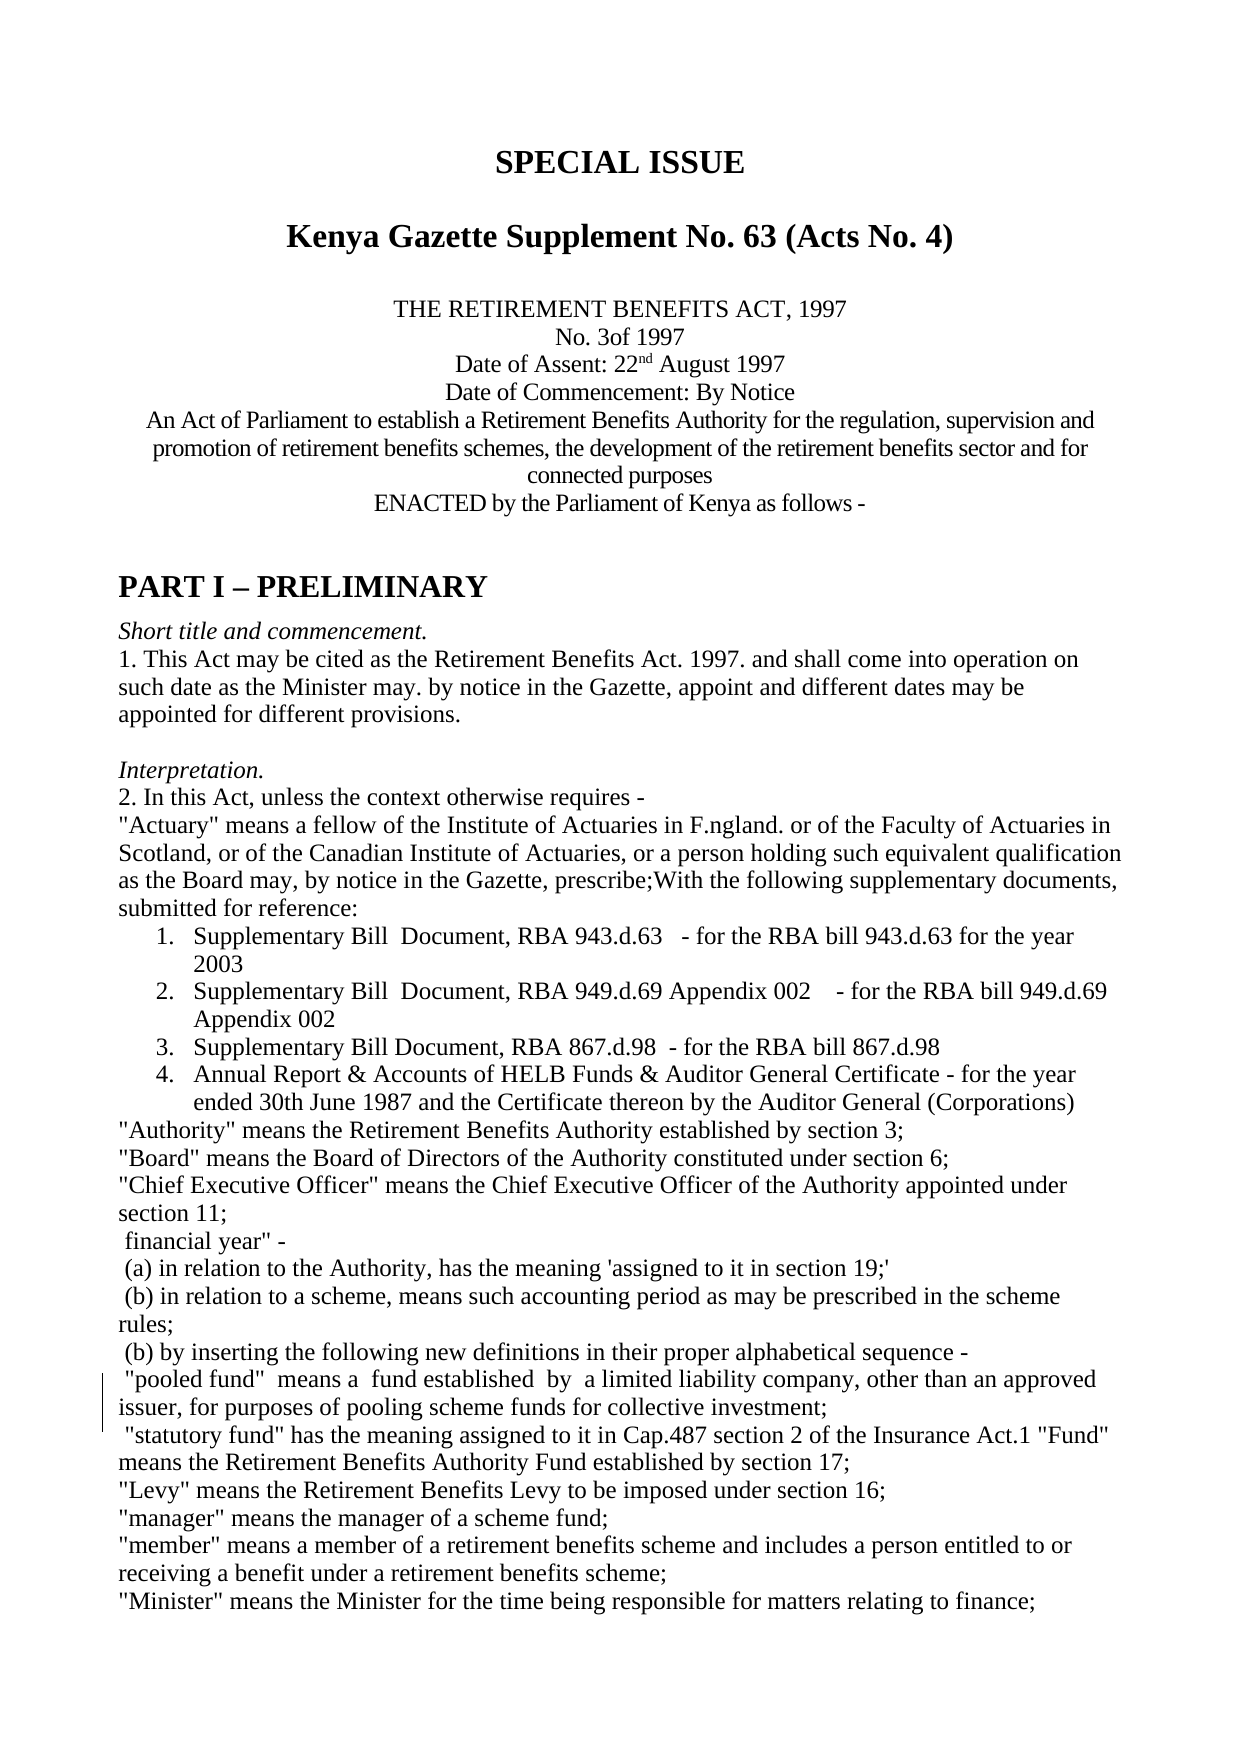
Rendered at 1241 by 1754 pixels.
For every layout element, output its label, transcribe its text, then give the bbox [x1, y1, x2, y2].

text "Actuary" means a fellow of the Institute of Actuaries in F.ngland. or of the Faculty of Actuaries in Scotland, or of the Canadian Institute of Actuaries, or a person holding such equivalent qualification as the Board may, by notice in the Gazette, prescribe;With the following supplementary documents, submitted for reference: [118, 811, 1122, 922]
text financial year" - [118, 1227, 1122, 1254]
text "member" means a member of a retirement benefits scheme and includes a person entitled to or receiving a benefit under a retirement benefits scheme; [118, 1532, 1122, 1587]
text "pooled fund" means a fund established by a limited liability company, other than an approved issuer, for purposes of pooling scheme funds for collective investment; [118, 1365, 1122, 1421]
text "manager" means the manager of a scheme fund; [118, 1504, 1122, 1532]
text (b) by inserting the following new definitions in their proper alphabetical sequence - [118, 1338, 1122, 1365]
text ENACTED by the Parliament of Kenya as follows - [118, 489, 1122, 517]
title PART I – PRELIMINARY [118, 569, 1122, 605]
text (b) in relation to a scheme, means such accounting period as may be prescribed in the scheme rules; [118, 1282, 1122, 1338]
text 1. This Act may be cited as the Retirement Benefits Act. 1997. and shall come into operation on such date as the Minister may. by notice in the Gazette, appoint and different dates may be appointed for different provisions. [118, 645, 1122, 728]
list Supplementary Bill Document, RBA 867.d.98 - for the RBA bill 867.d.98 [156, 1033, 1122, 1061]
text "Authority" means the Retirement Benefits Authority established by section 3; [118, 1116, 1122, 1144]
text "statutory fund" has the meaning assigned to it in Cap.487 section 2 of the Insurance Act.1 "Fund" means the Retirement Benefits Authority Fund established by section 17; [118, 1421, 1122, 1476]
title Interpretation. [118, 756, 1122, 783]
text (a) in relation to the Authority, has the meaning 'assigned to it in section 19;' [118, 1254, 1122, 1282]
text 2. In this Act, unless the context otherwise requires - [118, 783, 1122, 811]
text "Chief Executive Officer" means the Chief Executive Officer of the Authority appointed under section 11; [118, 1171, 1122, 1227]
list Annual Report & Accounts of HELB Funds & Auditor General Certificate - for the year ended 30th June 1987 and the Certificate thereon by the Auditor General (Corporations) [156, 1061, 1122, 1116]
text An Act of Parliament to establish a Retirement Benefits Authority for the regulation, supervision and promotion of retirement benefits schemes, the development of the retirement benefits sector and for connected purposes [118, 406, 1122, 489]
text "Board" means the Board of Directors of the Authority constituted under section 6; [118, 1144, 1122, 1171]
text "Levy" means the Retirement Benefits Levy to be imposed under section 16; [118, 1476, 1122, 1504]
text No. 3of 1997 [118, 323, 1122, 351]
text Date of Assent: 22nd August 1997 [118, 351, 1122, 378]
list Supplementary Bill Document, RBA 949.d.69 Appendix 002 - for the RBA bill 949.d.69 Appendix 002 [156, 977, 1122, 1033]
title Short title and commencement. [118, 617, 1122, 645]
text "Minister" means the Minister for the time being responsible for matters relating to finance; [118, 1587, 1122, 1615]
text SPECIAL ISSUE [118, 143, 1122, 180]
text Kenya Gazette Supplement No. 63 (Acts No. 4) [118, 218, 1122, 255]
list Supplementary Bill Document, RBA 943.d.63 - for the RBA bill 943.d.63 for the year 2003 [156, 922, 1122, 977]
title THE RETIREMENT BENEFITS ACT, 1997 [118, 295, 1122, 323]
text Date of Commencement: By Notice [118, 378, 1122, 406]
